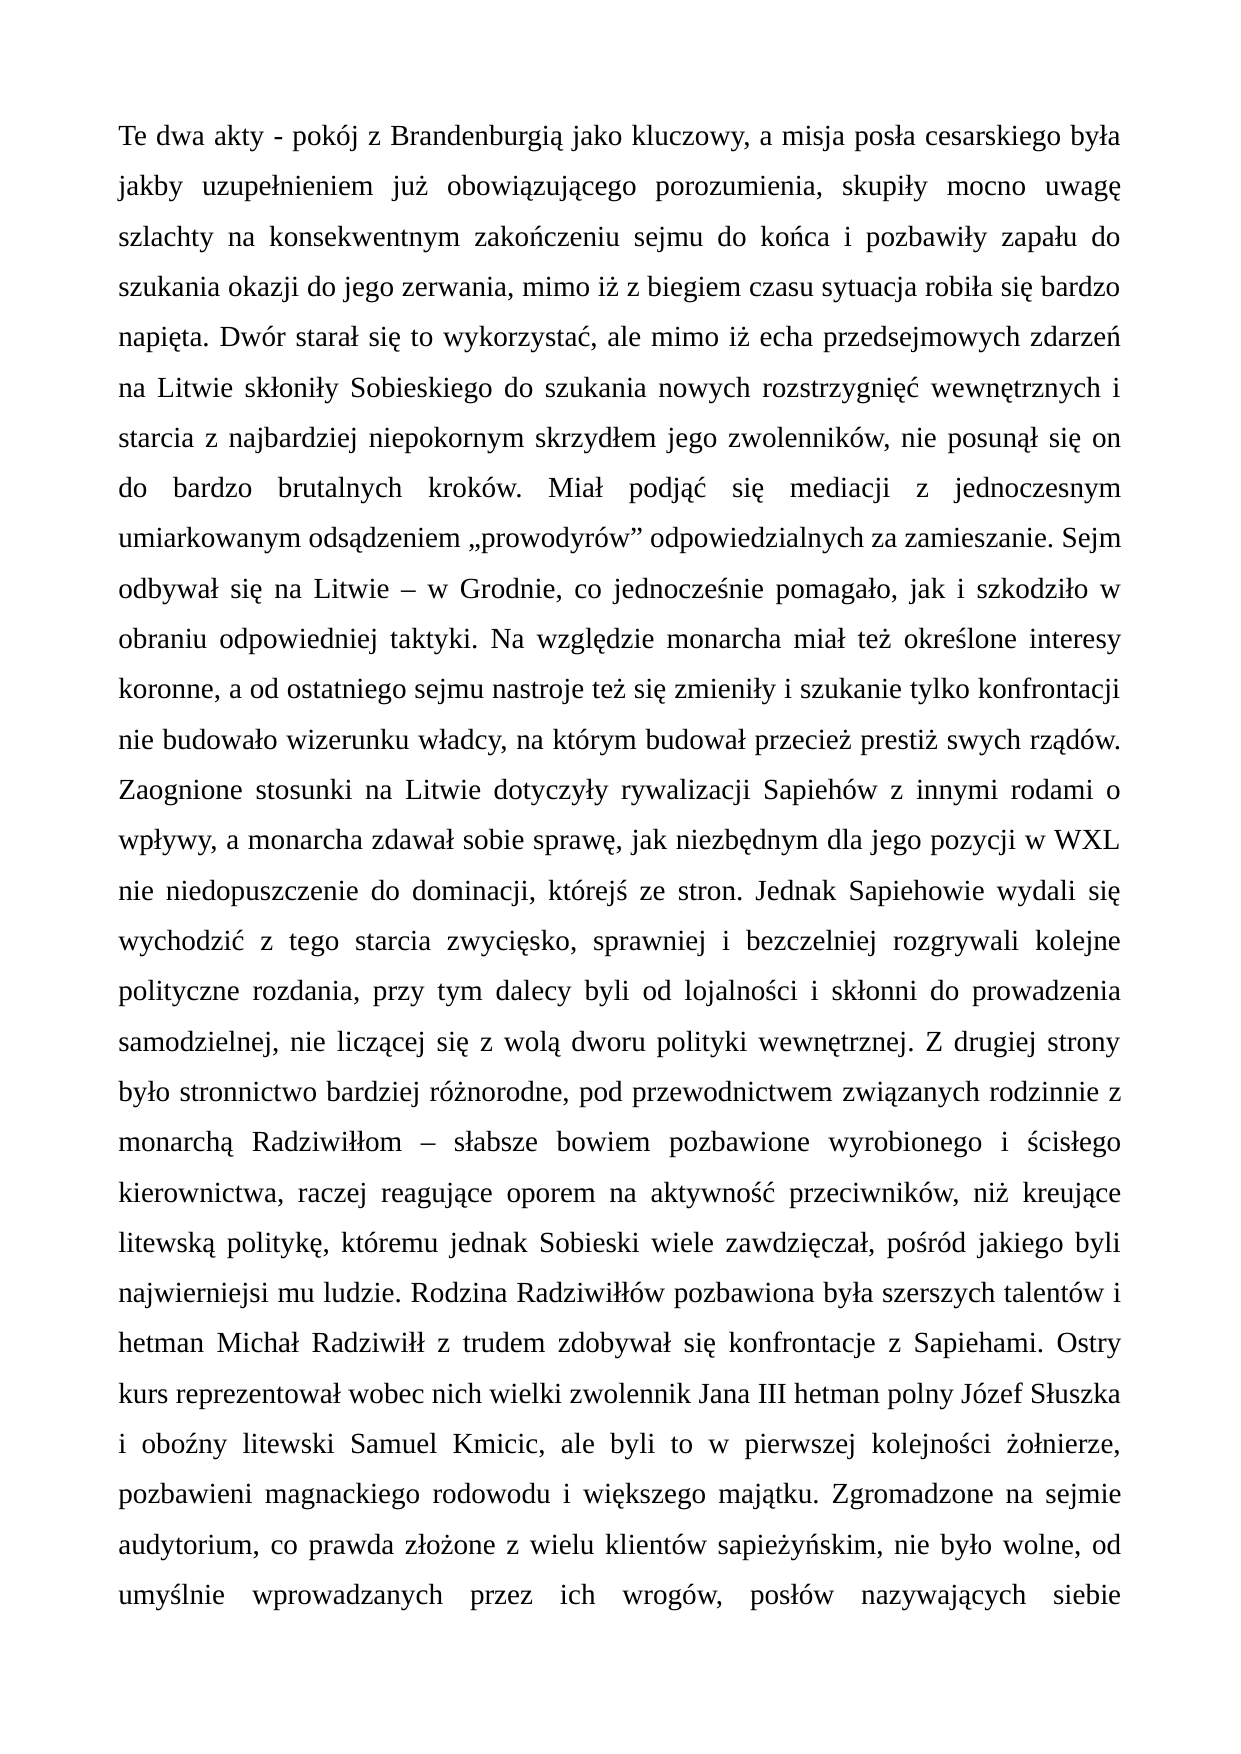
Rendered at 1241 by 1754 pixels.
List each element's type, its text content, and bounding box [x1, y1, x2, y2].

text Te dwa akty - pokój z Brandenburgią jako kluczowy, a misja posła cesarskiego była jakby uzupełnieniem już obowiązującego porozumienia, skupiły mocno uwagę szlachty na konsekwentnym zakończeniu sejmu do końca i pozbawiły zapału do szukania okazji do jego zerwania, mimo iż z biegiem czasu sytuacja robiła się bardzo napięta. Dwór starał się to wykorzystać, ale mimo iż echa przedsejmowych zdarzeń na Litwie skłoniły Sobieskiego do szukania nowych rozstrzygnięć wewnętrznych i starcia z najbardziej niepokornym skrzydłem jego zwolenników, nie posunął się on do bardzo brutalnych kroków. Miał podjąć się mediacji z jednoczesnym umiarkowanym odsądzeniem „prowodyrów” odpowiedzialnych za zamieszanie. Sejm odbywał się na Litwie – w Grodnie, co jednocześnie pomagało, jak i szkodziło w obraniu odpowiedniej taktyki. Na względzie monarcha miał też określone interesy koronne, a od ostatniego sejmu nastroje też się zmieniły i szukanie tylko konfrontacji nie budowało wizerunku władcy, na którym budował przecież prestiż swych rządów. Zaognione stosunki na Litwie dotyczyły rywalizacji Sapiehów z innymi rodami o wpływy, a monarcha zdawał sobie sprawę, jak niezbędnym dla jego pozycji w WXL nie niedopuszczenie do dominacji, którejś ze stron. Jednak Sapiehowie wydali się wychodzić z tego starcia zwycięsko, sprawniej i bezczelniej rozgrywali kolejne polityczne rozdania, przy tym dalecy byli od lojalności i skłonni do prowadzenia samodzielnej, nie liczącej się z wolą dworu polityki wewnętrznej. Z drugiej strony było stronnictwo bardziej różnorodne, pod przewodnictwem związanych rodzinnie z monarchą Radziwiłłom – słabsze bowiem pozbawione wyrobionego i ścisłego kierownictwa, raczej reagujące oporem na aktywność przeciwników, niż kreujące litewską politykę, któremu jednak Sobieski wiele zawdzięczał, pośród jakiego byli najwierniejsi mu ludzie. Rodzina Radziwiłłów pozbawiona była szerszych talentów i hetman Michał Radziwiłł z trudem zdobywał się konfrontacje z Sapiehami. Ostry kurs reprezentował wobec nich wielki zwolennik Jana III hetman polny Józef Słuszka i oboźny litewski Samuel Kmicic, ale byli to w pierwszej kolejności żołnierze, pozbawieni magnackiego rodowodu i większego majątku. Zgromadzone na sejmie audytorium, co prawda złożone z wielu klientów sapieżyńskim, nie było wolne, od umyślnie wprowadzanych przez ich wrogów, posłów nazywających siebie [118, 118, 1122, 1611]
